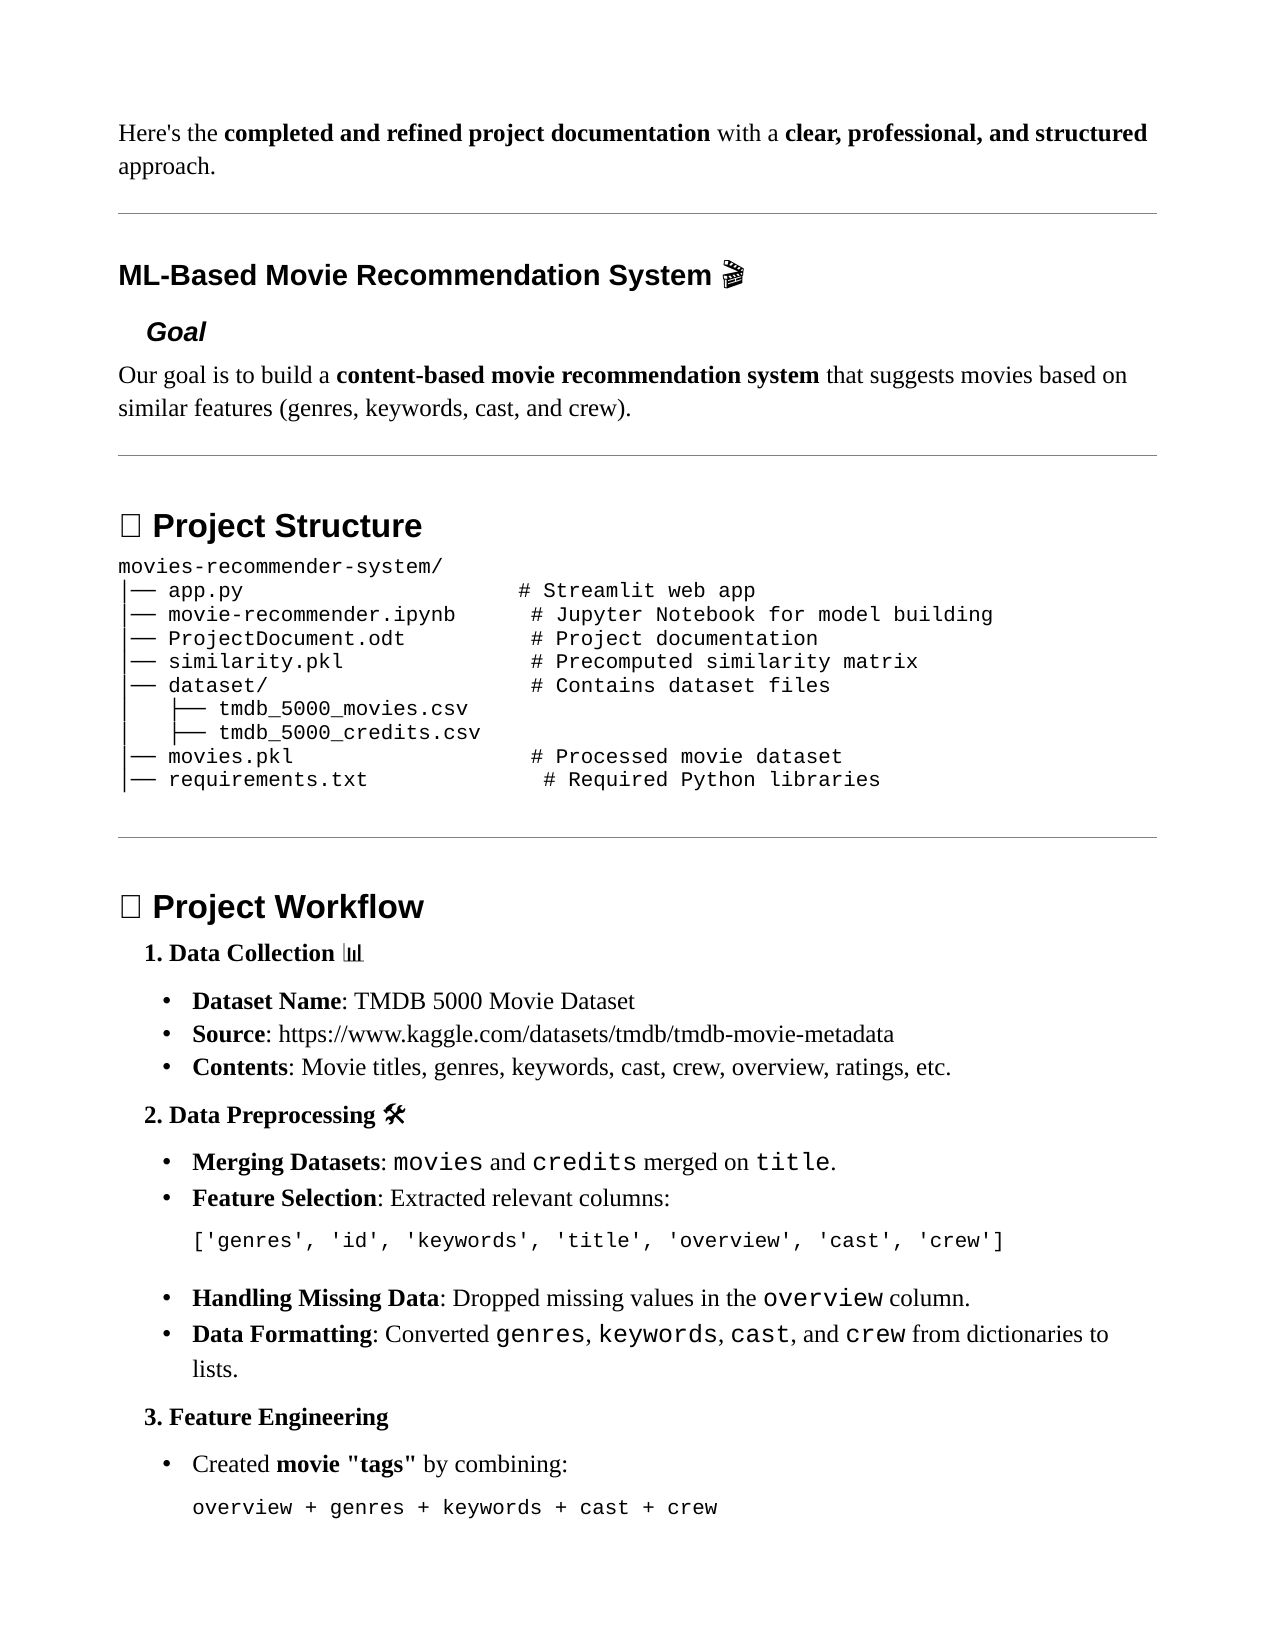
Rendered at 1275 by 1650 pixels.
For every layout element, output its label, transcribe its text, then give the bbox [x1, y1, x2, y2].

text Here's the completed and refined project documentation with a clear, professional, and structured approach. 🚀 [118, 118, 1157, 180]
list Dataset Name: TMDB 5000 Movie Dataset [162, 986, 1157, 1015]
list Source: https://www.kaggle.com/datasets/tmdb/tmdb-movie-metadata [162, 1019, 1157, 1048]
text movies-recommender-system/ [118, 557, 1157, 580]
subtitle 🔄 Project Workflow [118, 888, 1157, 926]
list Data Formatting: Converted genres, keywords, cast, and crew from dictionaries to lists. [162, 1319, 1157, 1383]
text ✅ 2. Data Preprocessing 🛠️ [118, 1100, 1157, 1128]
text │── movie-recommender.ipynb # Jupyter Notebook for model building [125, 604, 1157, 627]
text │── similarity.pkl # Precomputed similarity matrix [118, 651, 1157, 675]
list Created movie "tags" by combining: [162, 1449, 1157, 1478]
text │ ├── tmdb_5000_movies.csv [118, 698, 1157, 722]
text ✅ 3. Feature Engineering 🧠 [118, 1402, 1157, 1430]
text │── dataset/ # Contains dataset files [125, 675, 1157, 698]
subtitle 📂 Project Structure [118, 506, 1157, 544]
list ['genres', 'id', 'keywords', 'title', 'overview', 'cast', 'crew'] [162, 1230, 1157, 1254]
list Handling Missing Data: Dropped missing values in the overview column. [162, 1283, 1157, 1314]
subtitle ML-Based Movie Recommendation System 🎬 [118, 258, 1157, 291]
list overview + genres + keywords + cast + crew [162, 1497, 1157, 1521]
text │── app.py # Streamlit web app [118, 580, 1157, 604]
list Feature Selection: Extracted relevant columns: [162, 1183, 1157, 1212]
list Contents: Movie titles, genres, keywords, cast, crew, overview, ratings, etc. [162, 1052, 1157, 1081]
text │ ├── tmdb_5000_credits.csv [118, 722, 1157, 746]
text │── requirements.txt # Required Python libraries [118, 769, 1157, 793]
text ✅ 1. Data Collection 📊 [118, 938, 1157, 967]
subtitle 📌 Goal [118, 316, 1157, 347]
text │── movies.pkl # Processed movie dataset [125, 746, 1157, 769]
text │── ProjectDocument.odt # Project documentation [118, 627, 1157, 651]
text Our goal is to build a content-based movie recommendation system that suggests movies based on similar features (genres, keywords, cast, and crew). [118, 360, 1157, 422]
list Merging Datasets: movies and credits merged on title. [162, 1147, 1157, 1178]
